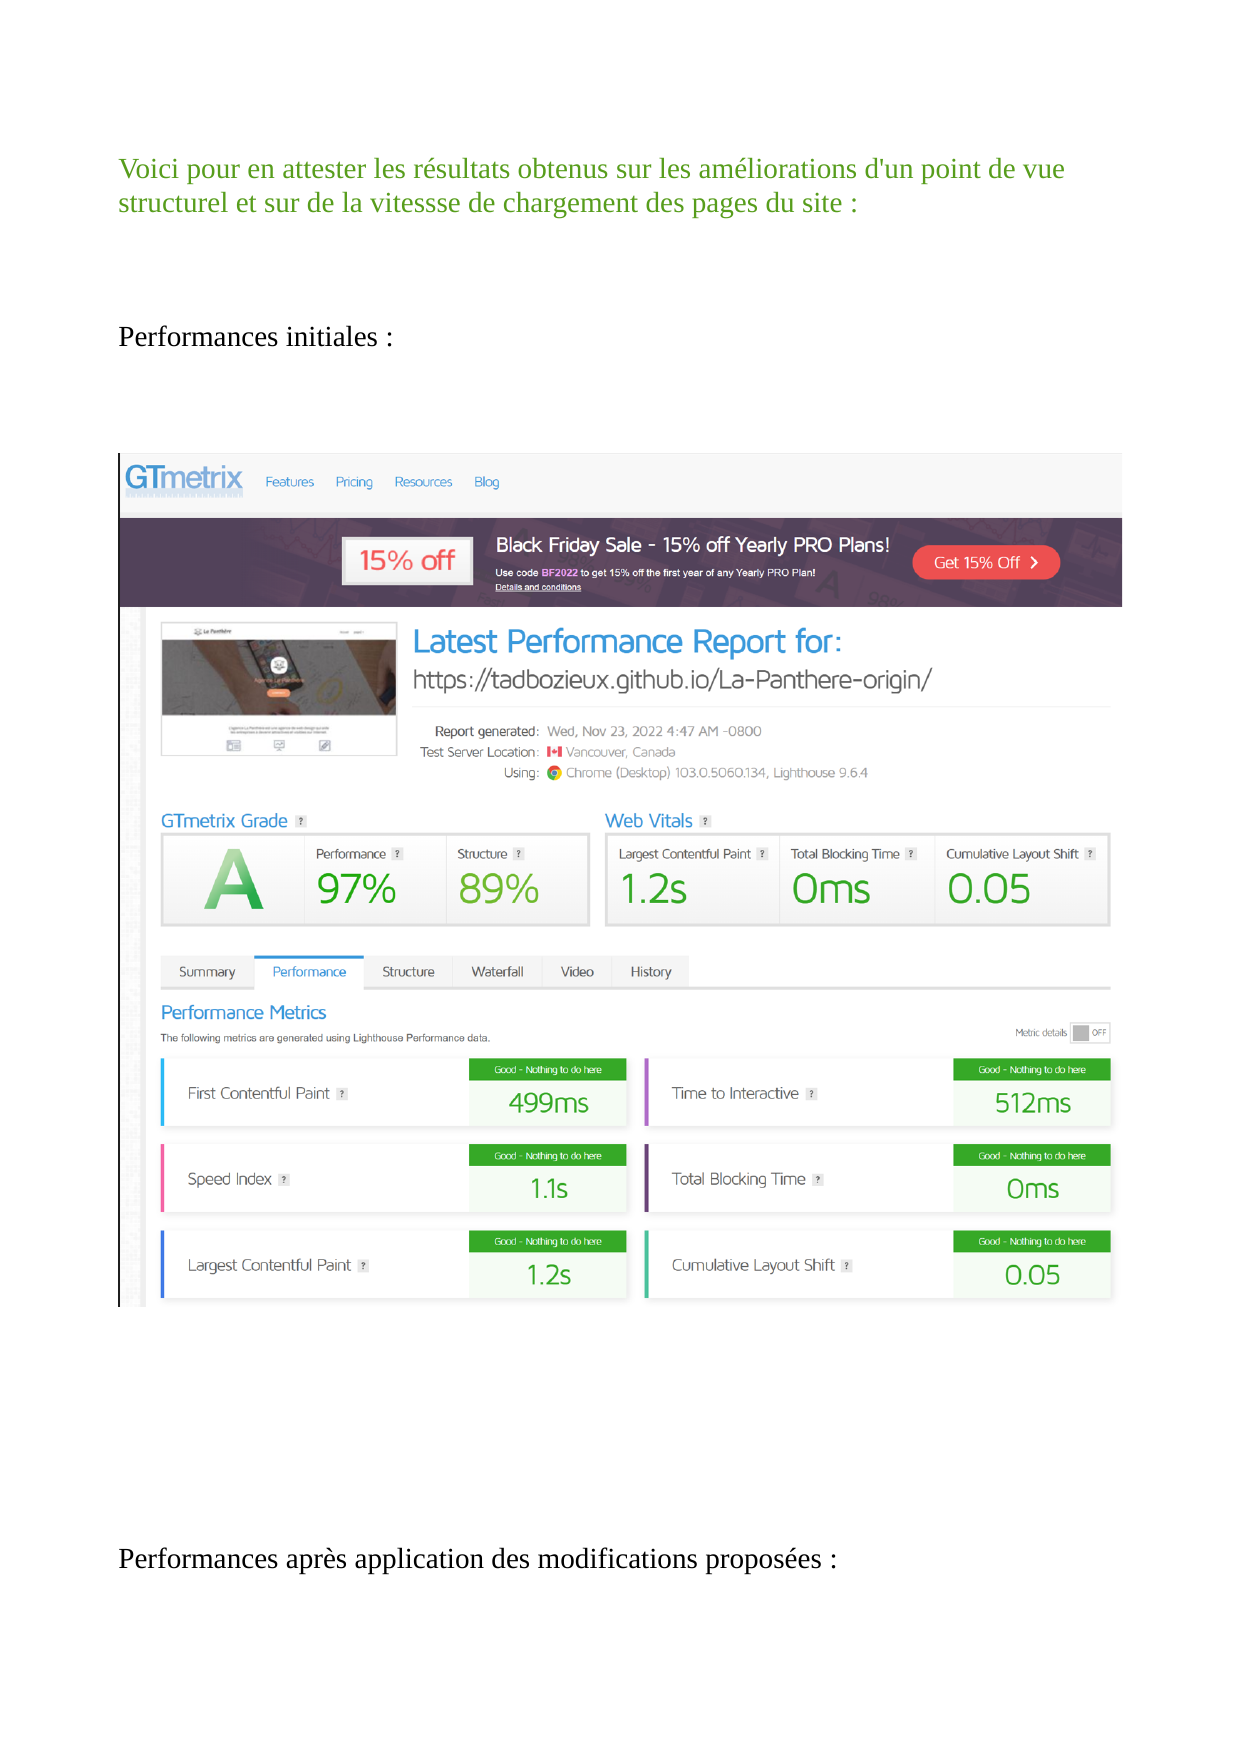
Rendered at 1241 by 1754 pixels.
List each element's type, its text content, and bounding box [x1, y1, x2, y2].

text Performances après application des modifications proposées : [118, 1541, 1122, 1575]
text Performances initiales : [118, 319, 1122, 353]
picture [118, 453, 1123, 1307]
text Voici pour en attester les résultats obtenus sur les améliorations d'un point de vue structurel et sur de la vitessse de chargement des pages du site : [118, 152, 1122, 219]
